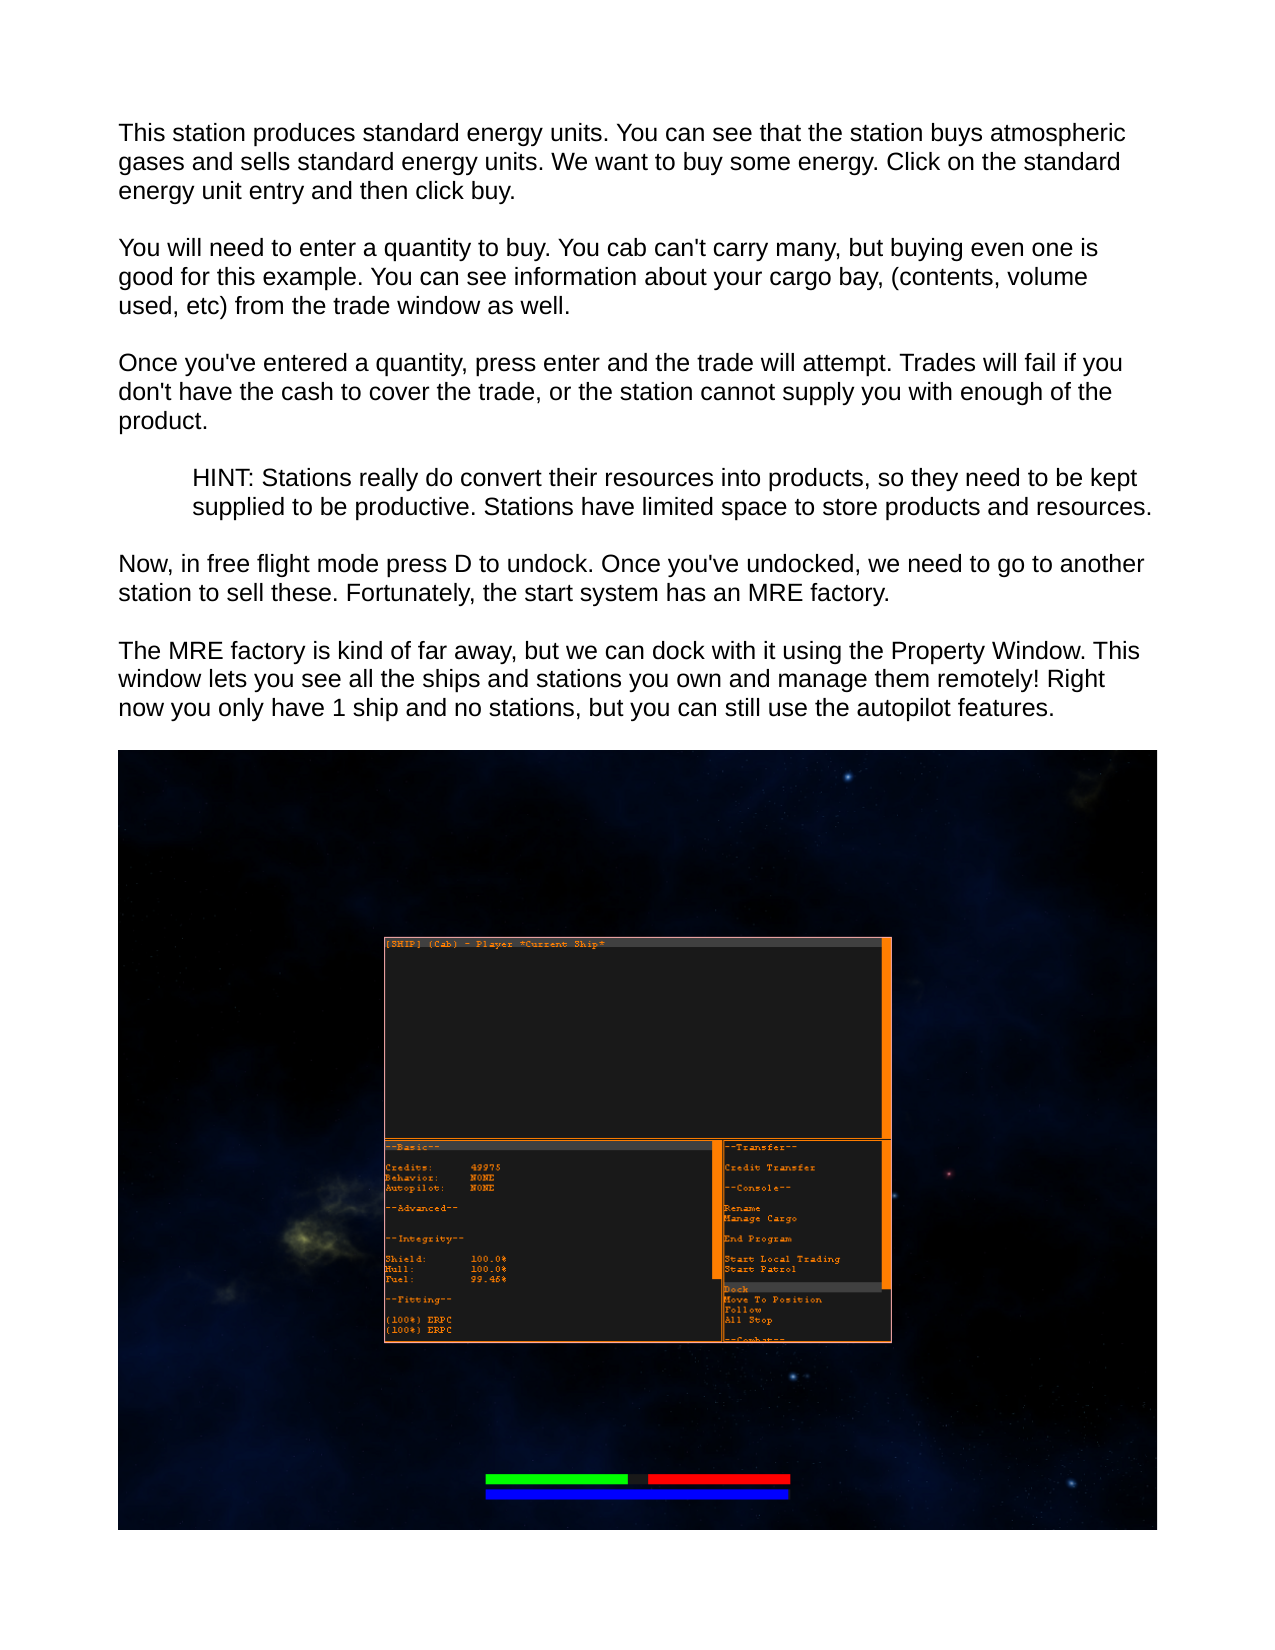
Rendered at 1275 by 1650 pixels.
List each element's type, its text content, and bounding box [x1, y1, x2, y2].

text You will need to enter a quantity to buy. You cab can't carry many, but buying even one is good for this example. You can see information about your cargo bay, (contents, volume used, etc) from the trade window as well. [118, 233, 1157, 319]
text The MRE factory is kind of far away, but we can dock with it using the Property Window. This window lets you see all the ships and stations you own and manage them remotely! Right now you only have 1 ship and no stations, but you can still use the autopilot features. [118, 636, 1157, 722]
text This station produces standard energy units. You can see that the station buys atmospheric gases and sells standard energy units. We want to buy some energy. Click on the standard energy unit entry and then click buy. [118, 118, 1157, 204]
text Now, in free flight mode press D to undock. Once you've undocked, we need to go to another station to sell these. Fortunately, the start system has an MRE factory. [118, 549, 1157, 607]
text Once you've entered a quantity, press enter and the trade will attempt. Trades will fail if you don't have the cash to cover the trade, or the station cannot supply you with enough of the product. [118, 348, 1157, 434]
picture [118, 750, 1158, 1530]
text HINT: Stations really do convert their resources into products, so they need to be kept supplied to be productive. Stations have limited space to store products and resources. [118, 463, 1157, 521]
